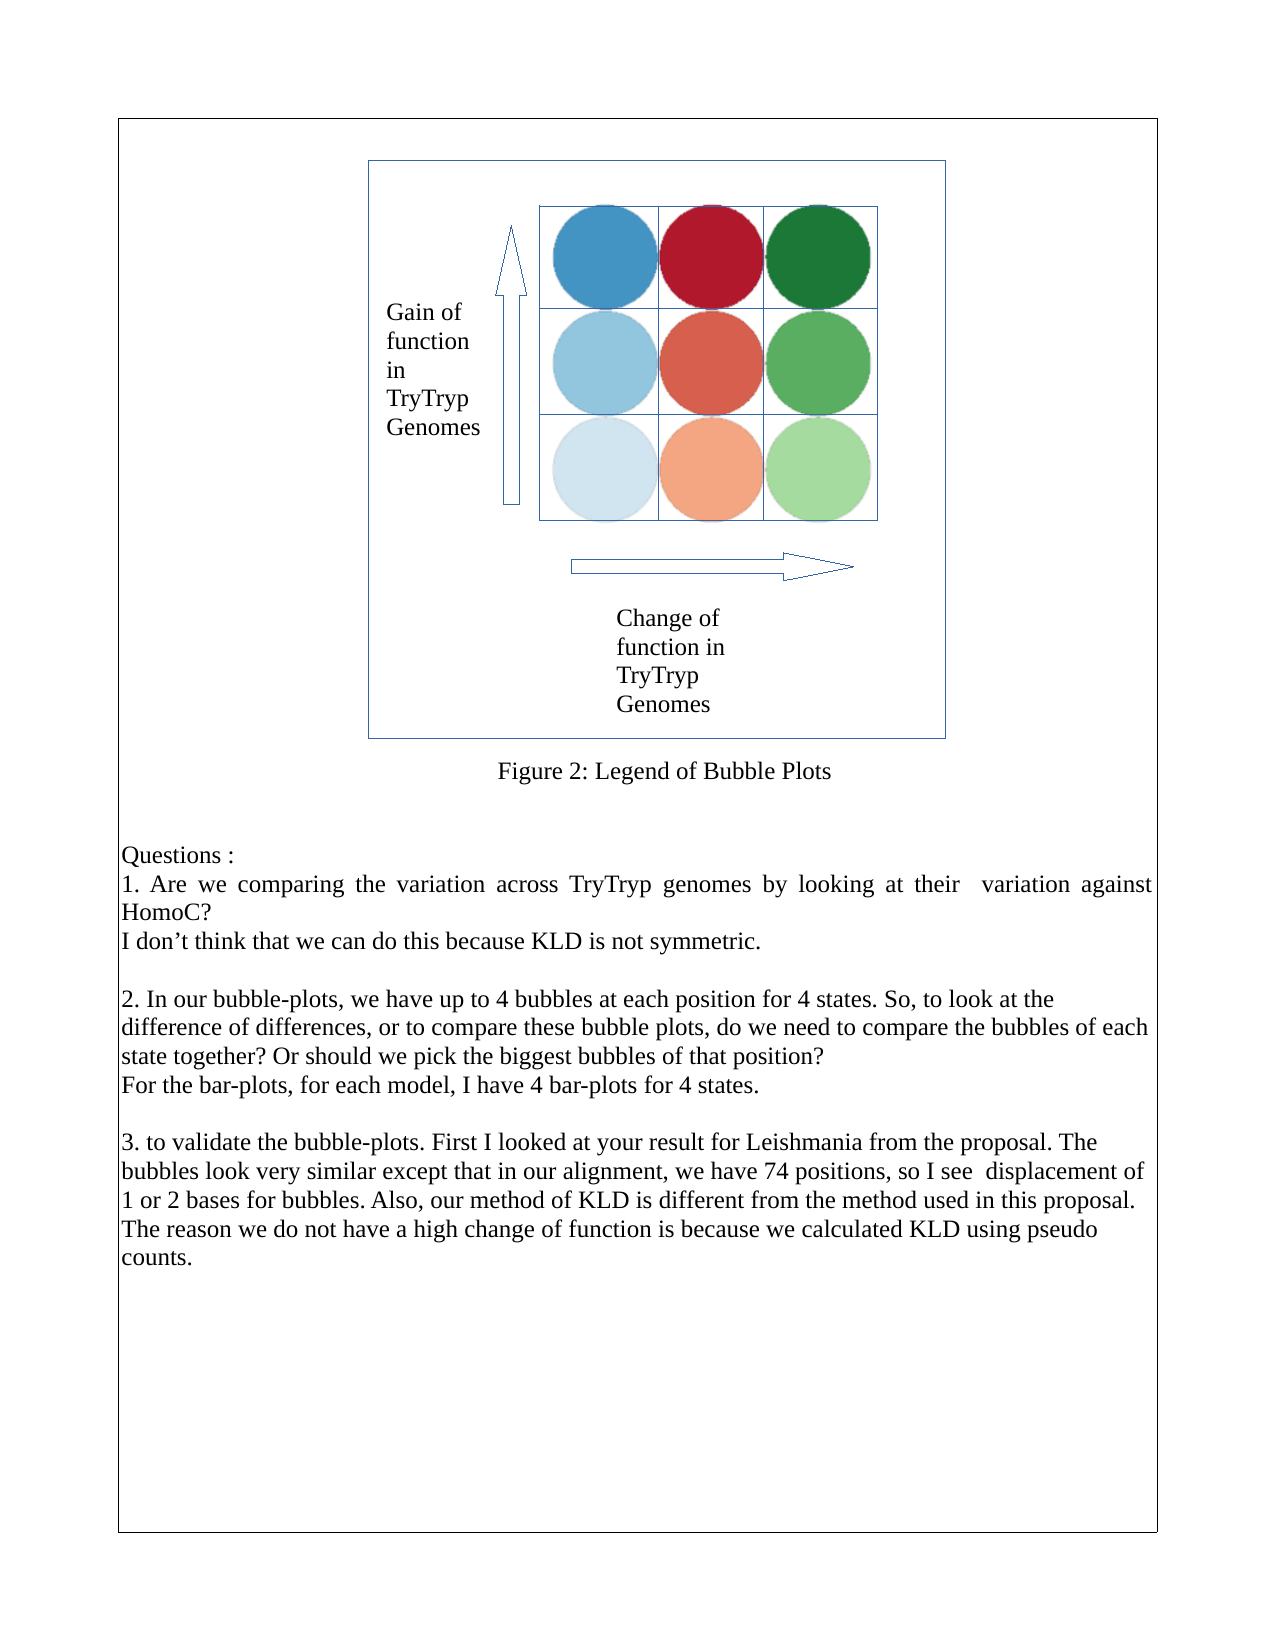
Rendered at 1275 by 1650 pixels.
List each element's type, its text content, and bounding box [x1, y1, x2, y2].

picture [764, 207, 877, 308]
picture [764, 309, 877, 414]
picture [659, 415, 763, 520]
picture [539, 194, 885, 533]
picture [540, 207, 658, 308]
text I don’t think that we can do this because KLD is not symmetric. [121, 926, 1154, 955]
picture [764, 415, 877, 520]
picture [659, 309, 763, 414]
text 1. Are we comparing the variation across TryTryp genomes by looking at their variation against HomoC? [121, 869, 1154, 926]
text Questions : [121, 840, 1154, 869]
text 2. In our bubble-plots, we have up to 4 bubbles at each position for 4 states. So, to look at the difference of differences, or to compare these bubble plots, do we need to compare the bubbles of each state together? Or should we pick the biggest bubbles of that position? [121, 984, 1154, 1070]
text For the bar-plots, for each model, I have 4 bar-plots for 4 states. [121, 1070, 1154, 1099]
text 3. to validate the bubble-plots. First I looked at your result for Leishmania from the proposal. The bubbles look very similar except that in our alignment, we have 74 positions, so I see displacement of 1 or 2 bases for bubbles. Also, our method of KLD is different from the method used in this proposal. The reason we do not have a high change of function is because we calculated KLD using pseudo counts. [121, 1127, 1154, 1271]
picture [540, 309, 658, 414]
picture [659, 207, 763, 308]
picture [540, 415, 658, 520]
